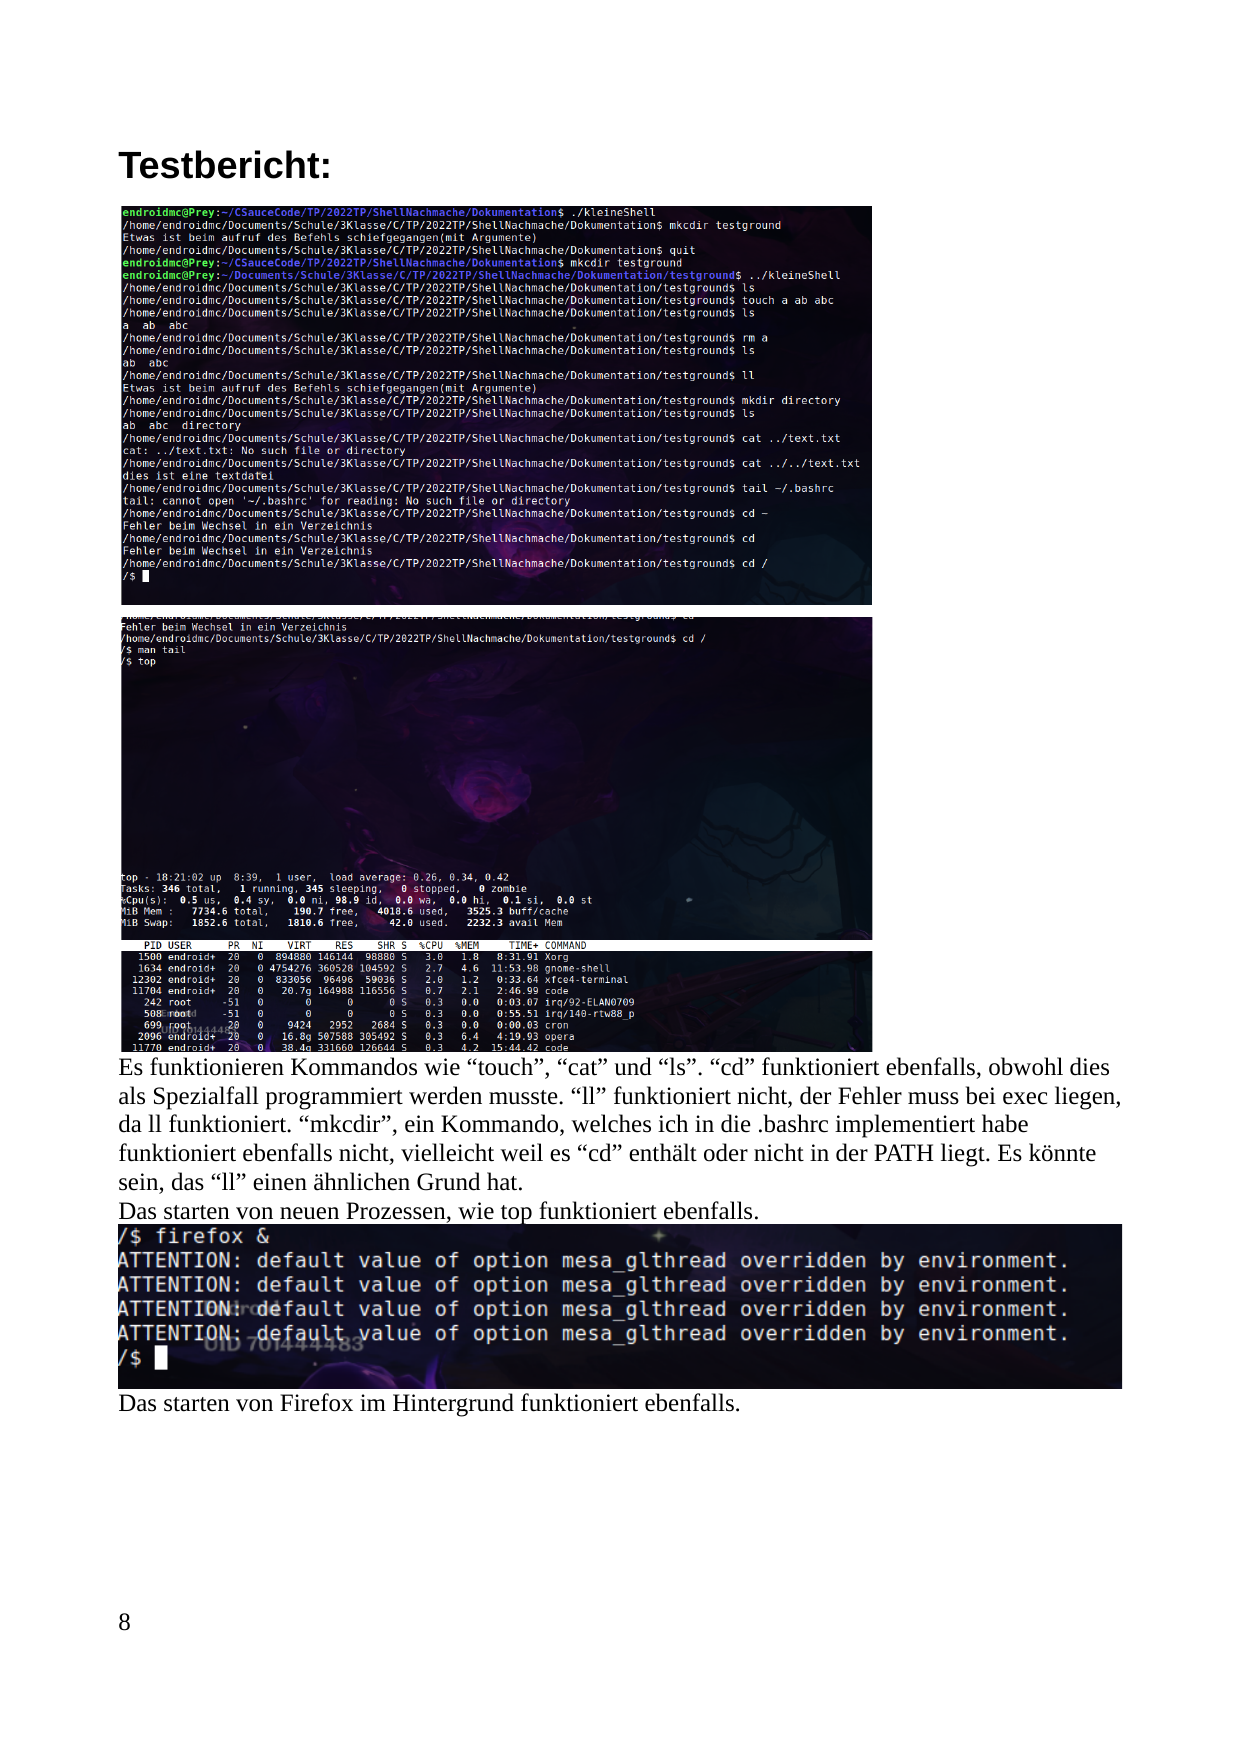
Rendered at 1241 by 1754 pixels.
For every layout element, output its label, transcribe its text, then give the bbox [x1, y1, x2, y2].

text Das starten von neuen Prozessen, wie top funktioniert ebenfalls. [118, 1196, 1122, 1224]
picture [118, 1224, 1123, 1389]
text Das starten von Firefox im Hintergrund funktioniert ebenfalls. [118, 1389, 1122, 1417]
text Es funktionieren Kommandos wie “touch”, “cat” und “ls”. “cd” funktioniert ebenfalls, obwohl dies als Spezialfall programmiert werden musste. “ll” funktioniert nicht, der Fehler muss bei exec liegen, da ll funktioniert. “mkcdir”, ein Kommando, welches ich in die .bashrc implementiert habe funktioniert ebenfalls nicht, vielleicht weil es “cd” enthält oder nicht in der PATH liegt. Es könnte sein, das “ll” einen ähnlichen Grund hat. [118, 199, 1122, 1196]
picture [121, 206, 872, 605]
subtitle Testbericht: [118, 143, 1122, 187]
picture [121, 617, 873, 1052]
